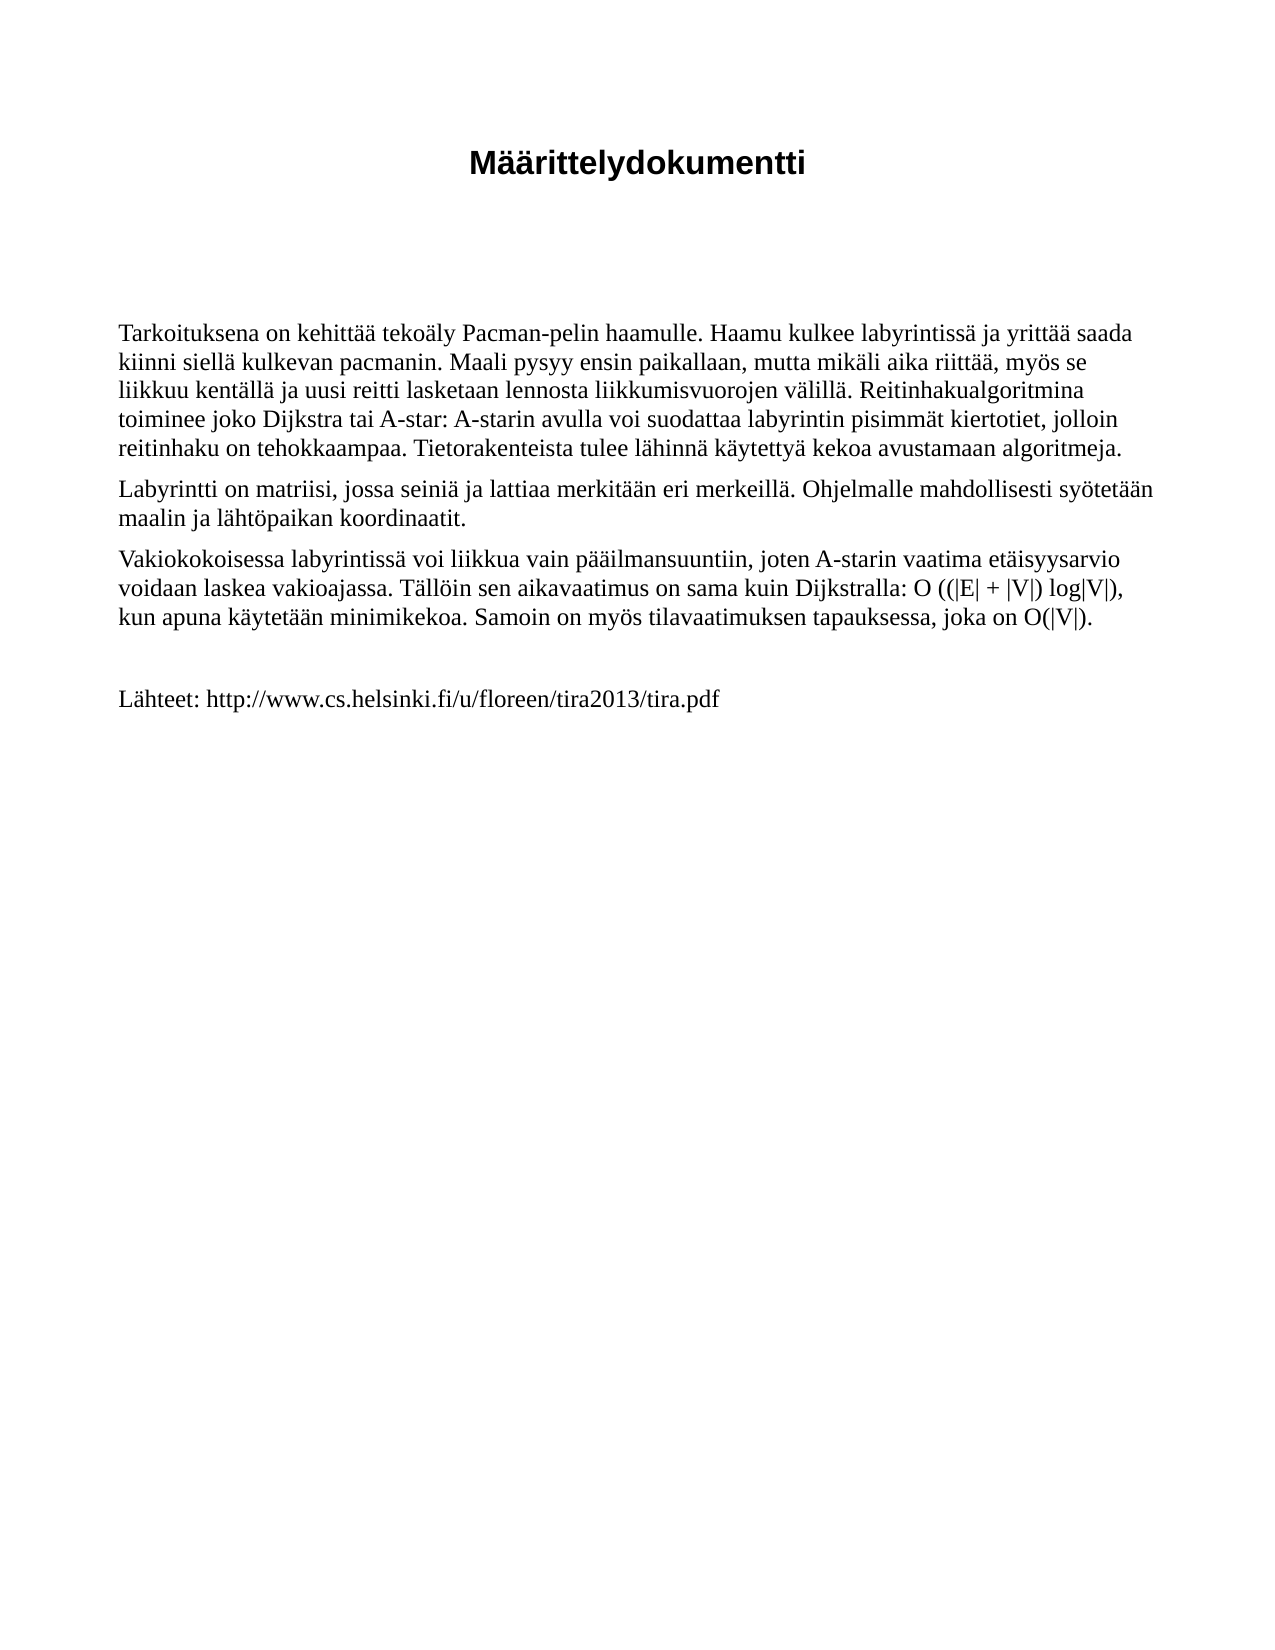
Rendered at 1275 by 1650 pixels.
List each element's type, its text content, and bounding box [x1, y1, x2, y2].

text Tarkoituksena on kehittää tekoäly Pacman-pelin haamulle. Haamu kulkee labyrintissä ja yrittää saada kiinni siellä kulkevan pacmanin. Maali pysyy ensin paikallaan, mutta mikäli aika riittää, myös se liikkuu kentällä ja uusi reitti lasketaan lennosta liikkumisvuorojen välillä. Reitinhakualgoritmina toiminee joko Dijkstra tai A-star: A-starin avulla voi suodattaa labyrintin pisimmät kiertotiet, jolloin reitinhaku on tehokkaampaa. Tietorakenteista tulee lähinnä käytettyä kekoa avustamaan algoritmeja. [118, 318, 1157, 462]
text Lähteet: http://www.cs.helsinki.fi/u/floreen/tira2013/tira.pdf [118, 684, 1157, 713]
text Vakiokokoisessa labyrintissä voi liikkua vain pääilmansuuntiin, joten A-starin vaatima etäisyysarvio voidaan laskea vakioajassa. Tällöin sen aikavaatimus on sama kuin Dijkstralla: O ((|E| + |V|) log|V|), kun apuna käytetään minimikekoa. Samoin on myös tilavaatimuksen tapauksessa, joka on O(|V|). [118, 544, 1157, 631]
subtitle Määrittelydokumentti [118, 143, 1157, 182]
text Labyrintti on matriisi, jossa seiniä ja lattiaa merkitään eri merkeillä. Ohjelmalle mahdollisesti syötetään maalin ja lähtöpaikan koordinaatit. [118, 474, 1157, 532]
